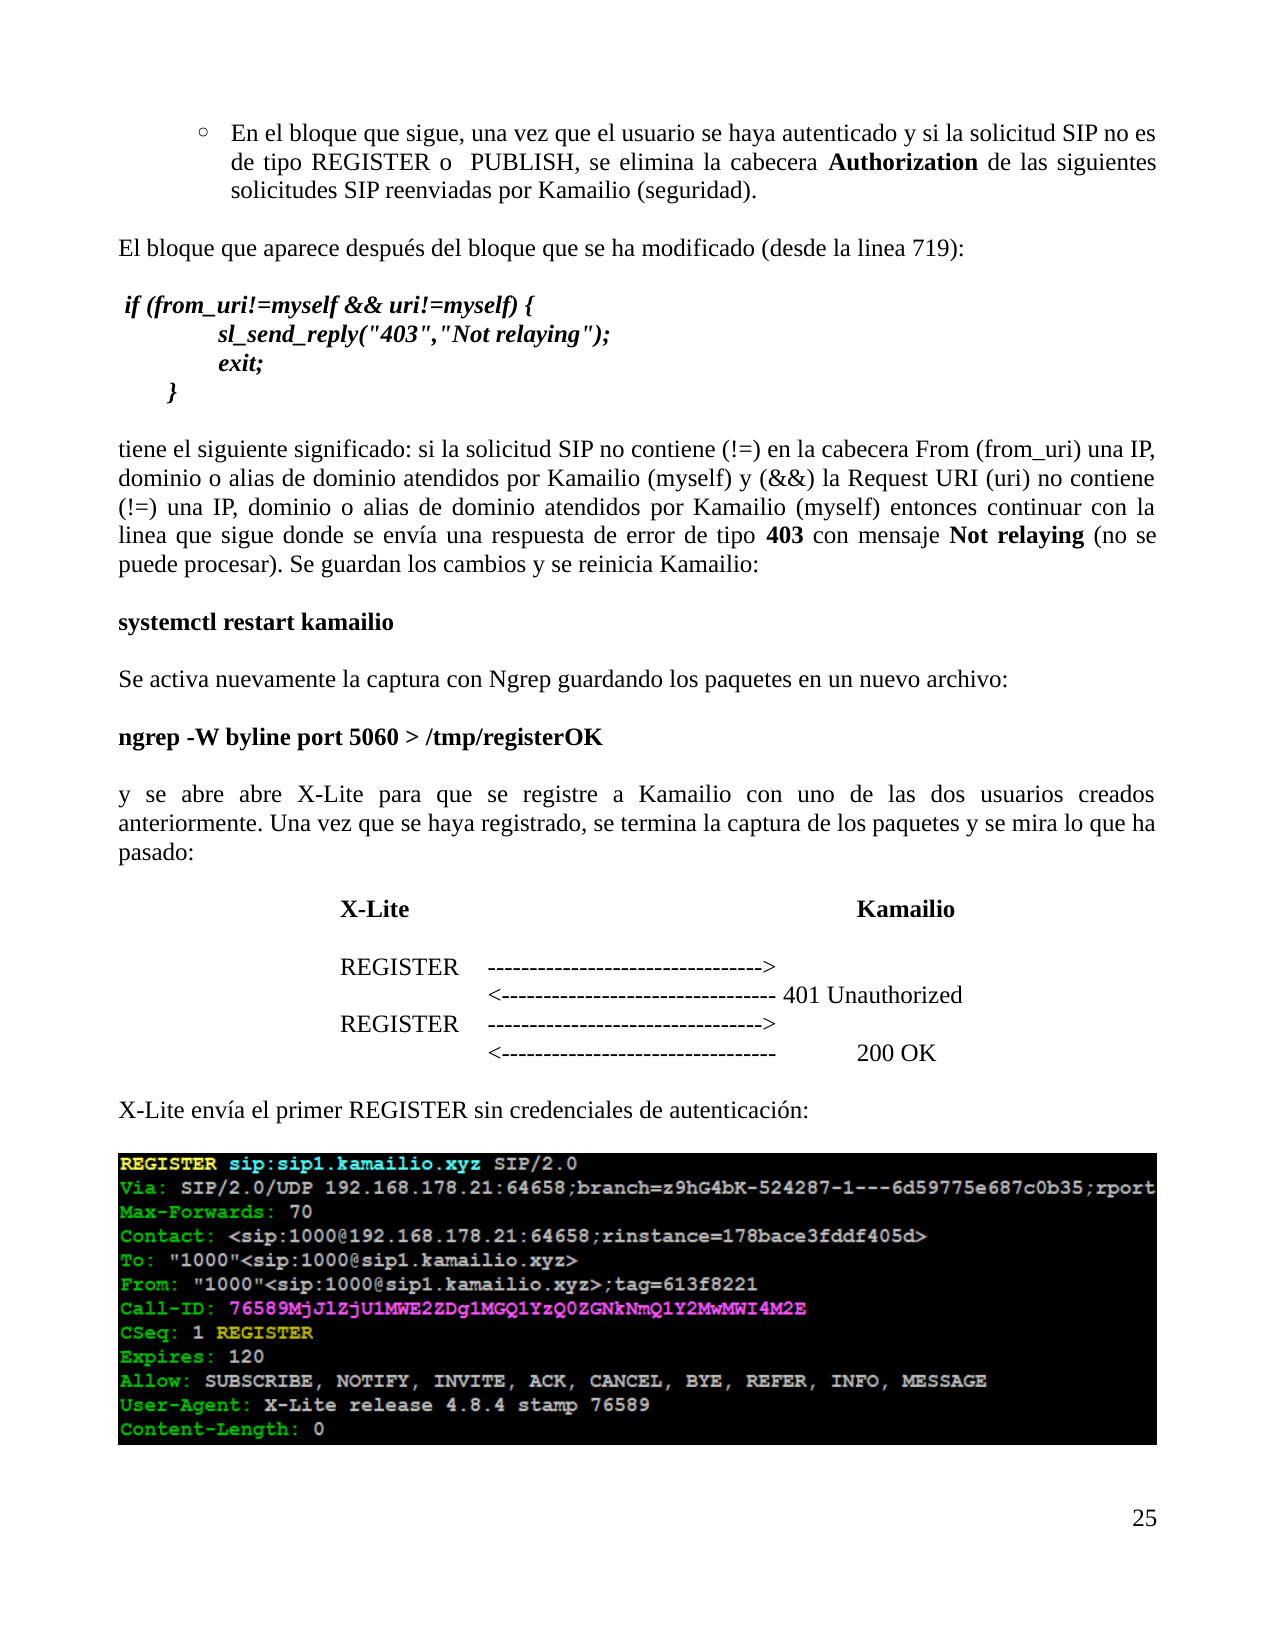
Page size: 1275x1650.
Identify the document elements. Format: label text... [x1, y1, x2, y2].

list En el bloque que sigue, una vez que el usuario se haya autenticado y si la solicitud SIP no es de tipo REGISTER o PUBLISH, se elimina la cabecera Authorization de las siguientes solicitudes SIP reenviadas por Kamailio (seguridad). [193, 118, 1157, 204]
text } [118, 377, 1157, 406]
text sl_send_reply("403","Not relaying"); [118, 319, 1157, 348]
text tiene el siguiente significado: si la solicitud SIP no contiene (!=) en la cabecera From (from_uri) una IP, dominio o alias de dominio atendidos por Kamailio (myself) y (&&) la Request URI (uri) no contiene (!=) una IP, dominio o alias de dominio atendidos por Kamailio (myself) entonces continuar con la linea que sigue donde se envía una respuesta de error de tipo 403 con mensaje Not relaying (no se puede procesar). Se guardan los cambios y se reinicia Kamailio: [118, 434, 1157, 578]
text systemctl restart kamailio [118, 607, 1157, 636]
text ngrep -W byline port 5060 > /tmp/registerOK [118, 722, 1157, 751]
text El bloque que aparece después del bloque que se ha modificado (desde la linea 719): [118, 233, 1157, 262]
text REGISTER ---------------------------------> [118, 1009, 1157, 1038]
text REGISTER ---------------------------------> [118, 952, 1157, 981]
text exit; [118, 348, 1157, 377]
text <--------------------------------- 401 Unauthorized [118, 981, 1157, 1009]
text X-Lite Kamailio [118, 894, 1157, 923]
text Se activa nuevamente la captura con Ngrep guardando los paquetes en un nuevo archivo: [118, 664, 1157, 693]
text <--------------------------------- 200 OK [118, 1038, 1157, 1067]
text if (from_uri!=myself && uri!=myself) { [118, 291, 1157, 319]
picture [118, 1153, 1157, 1445]
text X-Lite envía el primer REGISTER sin credenciales de autenticación: [118, 1096, 1157, 1124]
text y se abre abre X-Lite para que se registre a Kamailio con uno de las dos usuarios creados anteriormente. Una vez que se haya registrado, se termina la captura de los paquetes y se mira lo que ha pasado: [118, 779, 1157, 866]
